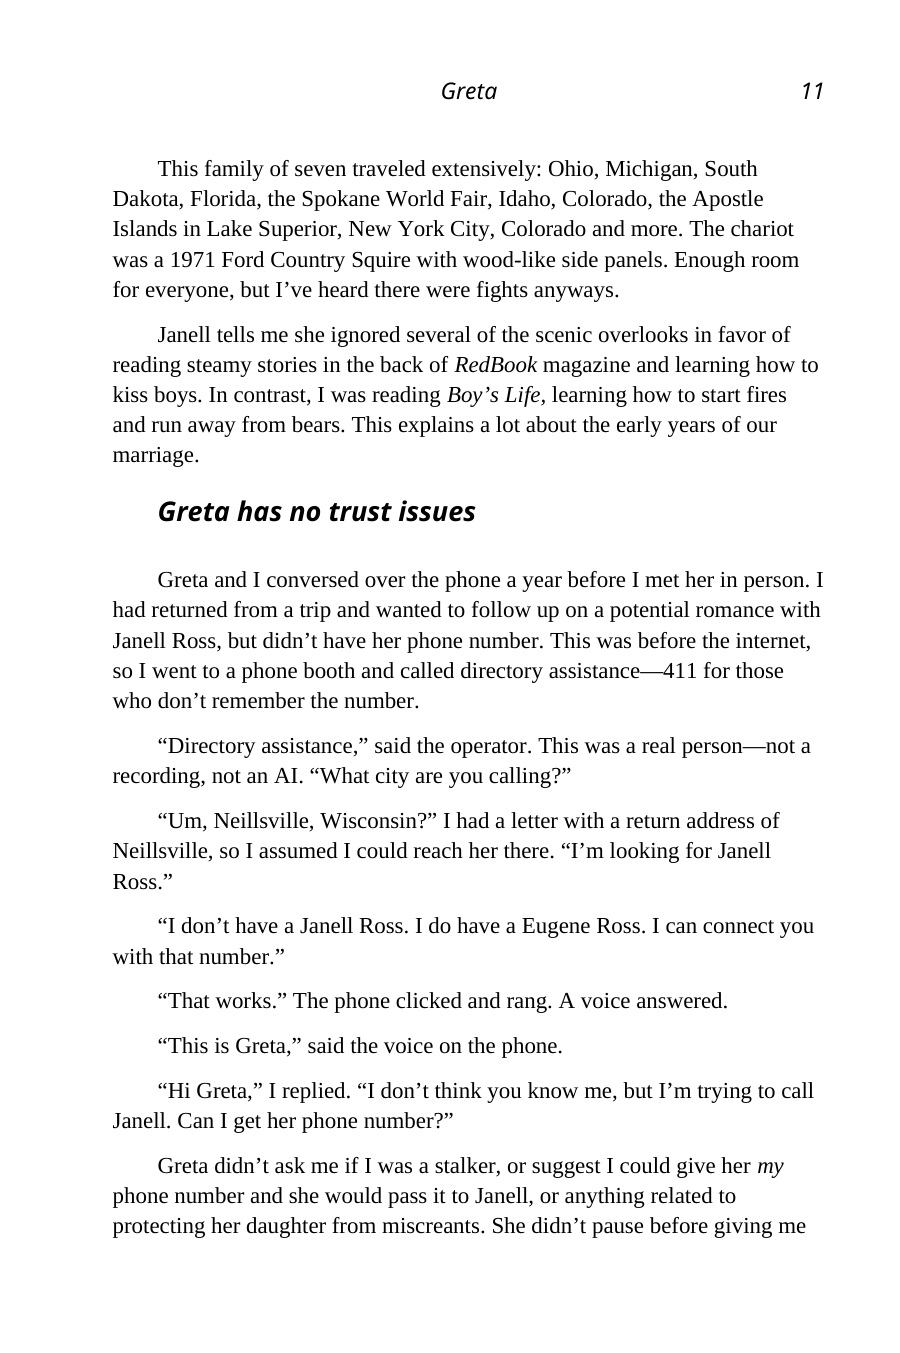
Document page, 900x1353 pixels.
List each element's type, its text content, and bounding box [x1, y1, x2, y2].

text “Um, Neillsville, Wisconsin?” I had a letter with a return address of Neillsville, so I assumed I could reach her there. “I’m looking for Janell Ross.” [112, 807, 825, 894]
text “Hi Greta,” I replied. “I don’t think you know me, but I’m trying to call Janell. Can I get her phone number?” [112, 1077, 825, 1134]
text Greta didn’t ask me if I was a stalker, or suggest I could give her my phone number and she would pass it to Janell, or anything related to protecting her daughter from miscreants. She didn’t pause before giving me [112, 1152, 825, 1239]
subtitle Greta has no trust issues [112, 493, 825, 529]
text “I don’t have a Janell Ross. I do have a Eugene Ross. I can connect you with that number.” [112, 913, 825, 969]
text “Directory assistance,” said the operator. This was a real person—not a recording, not an AI. “What city are you calling?” [112, 732, 825, 789]
text This family of seven traveled extensively: Ohio, Michigan, South Dakota, Florida, the Spokane World Fair, Idaho, Colorado, the Apostle Islands in Lake Superior, New York City, Colorado and more. The chariot was a 1971 Ford Country Squire with wood-like side panels. Enough room for everyone, but I’ve heard there were fights anyways. [112, 155, 825, 302]
text Greta and I conversed over the phone a year before I met her in person. I had returned from a trip and wanted to follow up on a potential romance with Janell Ross, but didn’t have her phone number. This was before the internet, so I went to a phone booth and called directory assistance—411 for those who don’t remember the number. [112, 566, 825, 713]
text Janell tells me she ignored several of the scenic overlooks in favor of reading steamy stories in the back of RedBook magazine and learning how to kiss boys. In contrast, I was reading Boy’s Life, learning how to start fires and run away from bears. This explains a lot about the early years of our marriage. [112, 321, 825, 468]
text “This is Greta,” said the voice on the phone. [112, 1032, 825, 1059]
text “That works.” The phone clicked and rang. A voice answered. [112, 988, 825, 1014]
